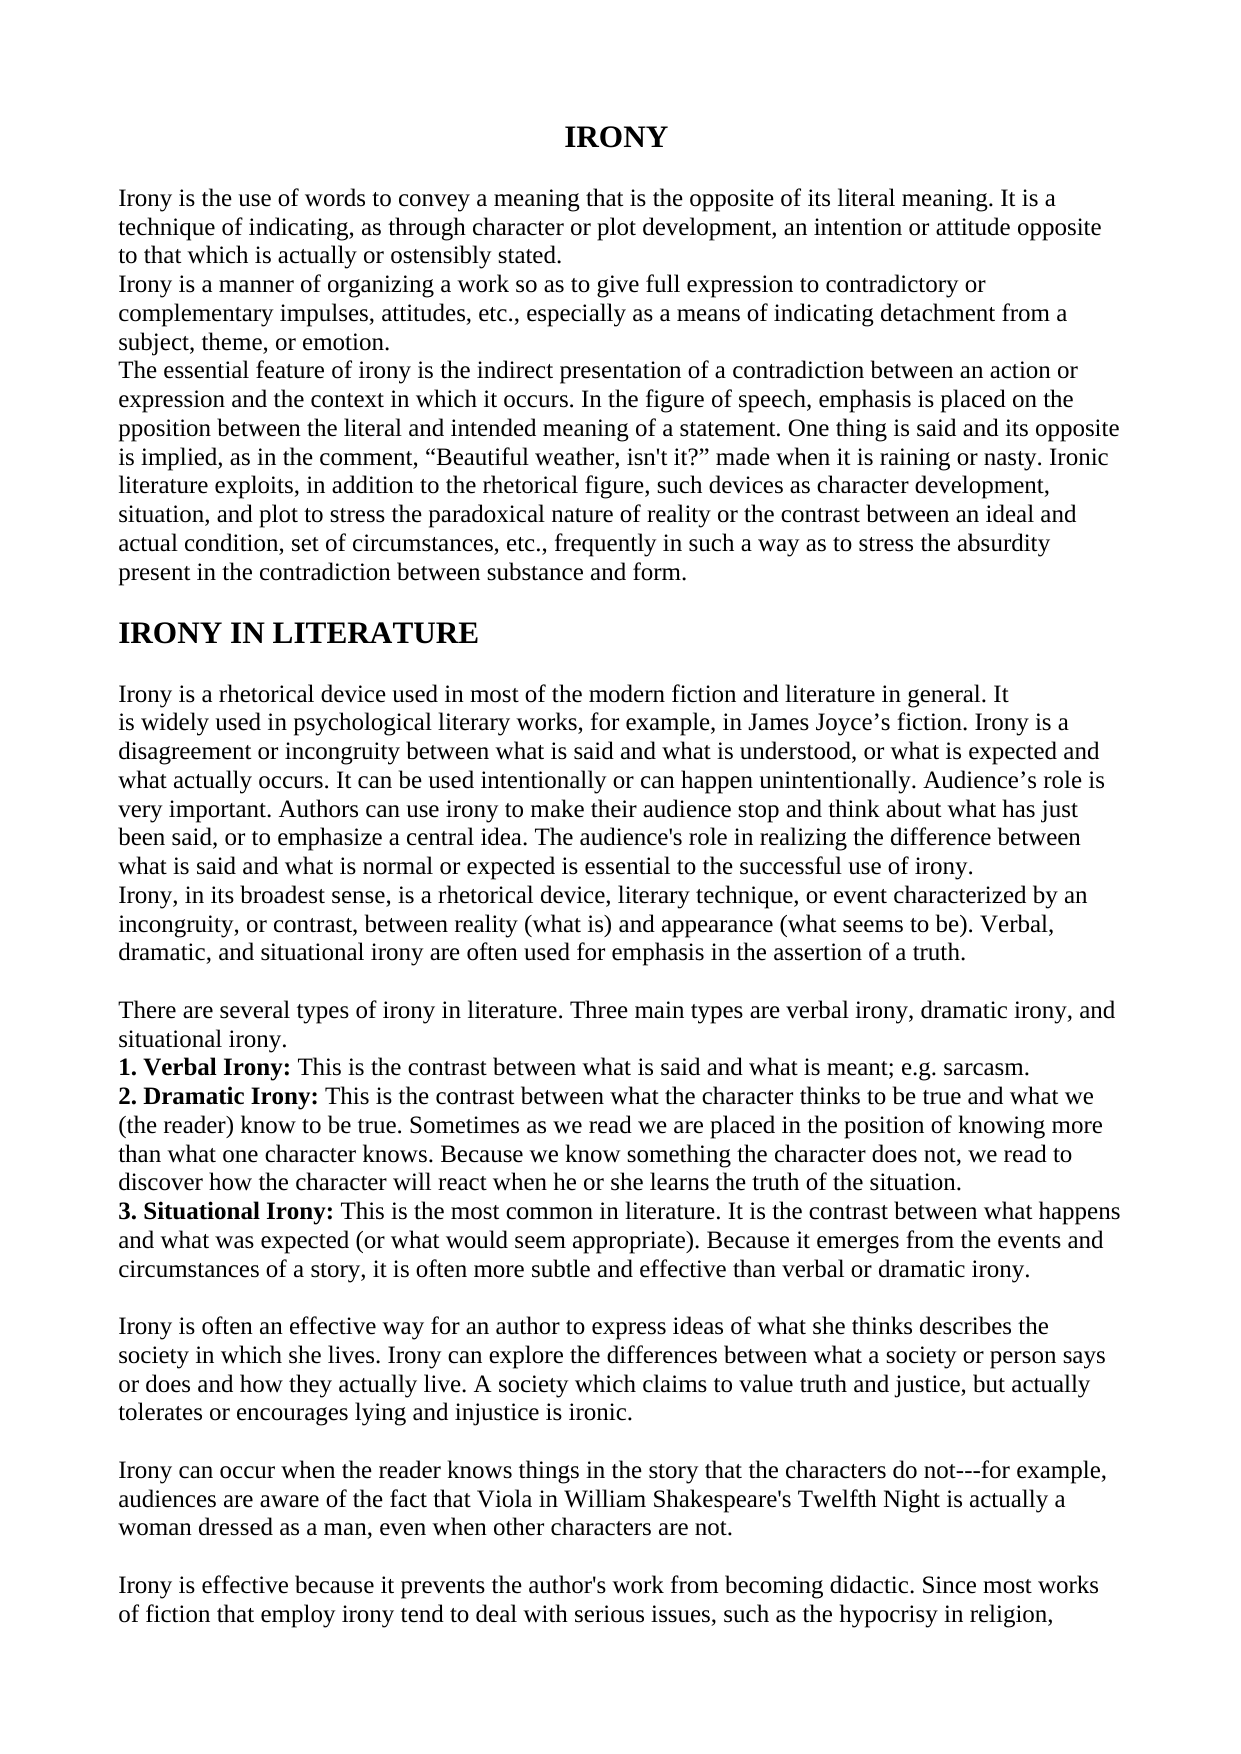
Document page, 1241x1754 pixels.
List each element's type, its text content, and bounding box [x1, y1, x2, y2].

text 3. Situational Irony: This is the most common in literature. It is the contrast between what happens and what was expected (or what would seem appropriate). Because it emerges from the events and circumstances of a story, it is often more subtle and effective than verbal or dramatic irony. [118, 1196, 1122, 1282]
text The essential feature of irony is the indirect presentation of a contradiction between an action or expression and the context in which it occurs. In the figure of speech, emphasis is placed on the pposition between the literal and intended meaning of a statement. One thing is said and its opposite is implied, as in the comment, “Beautiful weather, isn't it?” made when it is raining or nasty. Ironic literature exploits, in addition to the rhetorical figure, such devices as character development, situation, and plot to stress the paradoxical nature of reality or the contrast between an ideal and actual condition, set of circumstances, etc., frequently in such a way as to stress the absurdity present in the contradiction between substance and form. [118, 355, 1122, 585]
text Irony is often an effective way for an author to express ideas of what she thinks describes the society in which she lives. Irony can explore the differences between what a society or person says or does and how they actually live. A society which claims to value truth and justice, but actually tolerates or encourages lying and injustice is ironic. [118, 1311, 1122, 1426]
text Irony is a rhetorical device used in most of the modern fiction and literature in general. It [118, 679, 1122, 707]
text IRONY [118, 118, 1122, 154]
text There are several types of irony in literature. Three main types are verbal irony, dramatic irony, and situational irony. [118, 995, 1122, 1052]
text Irony is the use of words to convey a meaning that is the opposite of its literal meaning. It is a technique of indicating, as through character or plot development, an intention or attitude opposite to that which is actually or ostensibly stated. [118, 183, 1122, 269]
text Irony is effective because it prevents the author's work from becoming didactic. Since most works of fiction that employ irony tend to deal with serious issues, such as the hypocrisy in religion, [118, 1570, 1122, 1627]
text is widely used in psychological literary works, for example, in James Joyce’s fiction. Irony is a disagreement or incongruity between what is said and what is understood, or what is expected and what actually occurs. It can be used intentionally or can happen unintentionally. Audience’s role is very important. Authors can use irony to make their audience stop and think about what has just been said, or to emphasize a central idea. The audience's role in realizing the difference between what is said and what is normal or expected is essential to the successful use of irony. [118, 707, 1122, 880]
text 1. Verbal Irony: This is the contrast between what is said and what is meant; e.g. sarcasm. [118, 1052, 1122, 1081]
text 2. Dramatic Irony: This is the contrast between what the character thinks to be true and what we (the reader) know to be true. Sometimes as we read we are placed in the position of knowing more than what one character knows. Because we know something the character does not, we read to discover how the character will react when he or she learns the truth of the situation. [118, 1081, 1122, 1196]
text Irony can occur when the reader knows things in the story that the characters do not---for example, audiences are aware of the fact that Viola in William Shakespeare's Twelfth Night is actually a woman dressed as a man, even when other characters are not. [118, 1455, 1122, 1541]
text Irony, in its broadest sense, is a rhetorical device, literary technique, or event characterized by an incongruity, or contrast, between reality (what is) and appearance (what seems to be). Verbal, dramatic, and situational irony are often used for emphasis in the assertion of a truth. [118, 880, 1122, 966]
text IRONY IN LITERATURE [118, 614, 1122, 650]
text Irony is a manner of organizing a work so as to give full expression to contradictory or complementary impulses, attitudes, etc., especially as a means of indicating detachment from a subject, theme, or emotion. [118, 269, 1122, 355]
